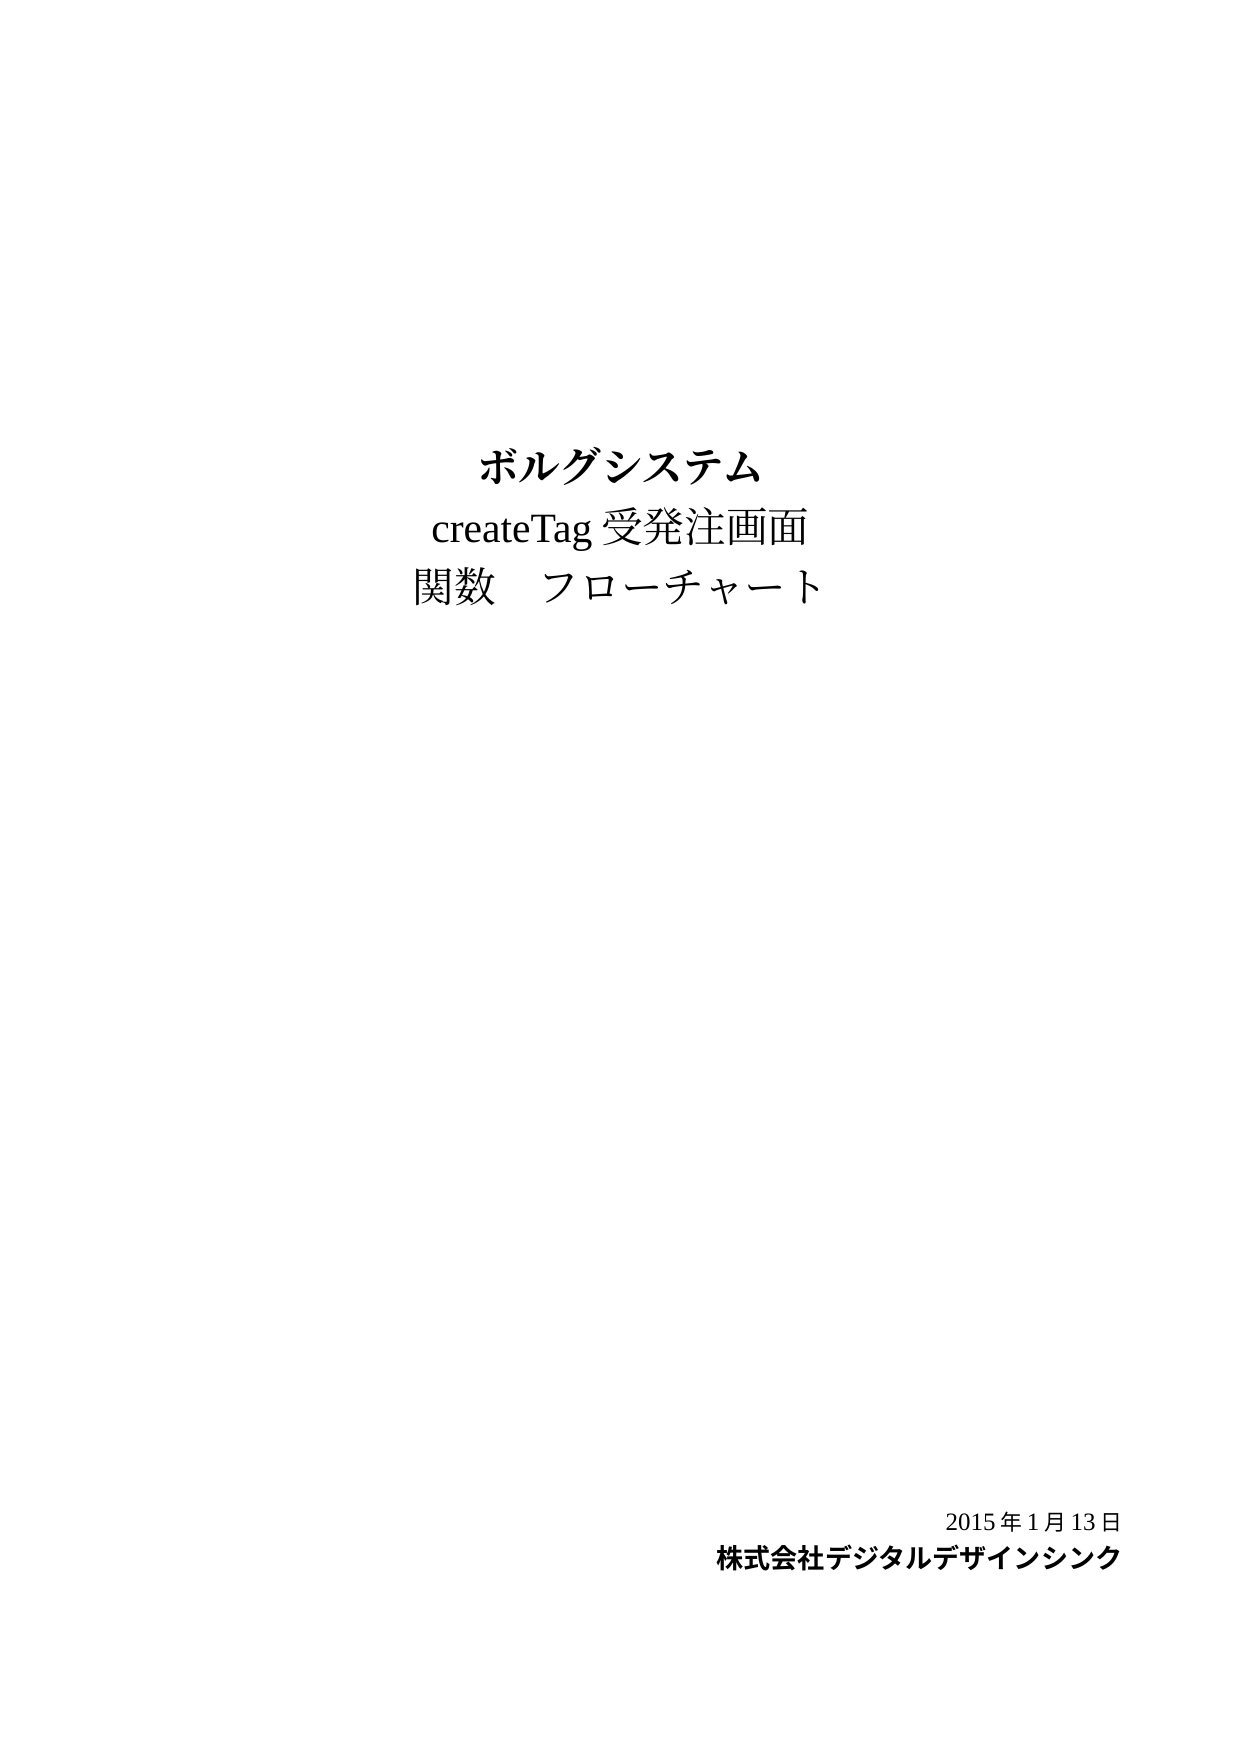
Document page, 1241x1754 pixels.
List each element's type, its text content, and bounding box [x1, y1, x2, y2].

text 関数 フローチャート [118, 554, 1122, 614]
text 株式会社デジタルデザインシンク [118, 1537, 1122, 1576]
text ボルグシステム [118, 434, 1122, 494]
text createTag受発注画面 [118, 494, 1122, 554]
text 2015年1月13日 [118, 1505, 1122, 1537]
